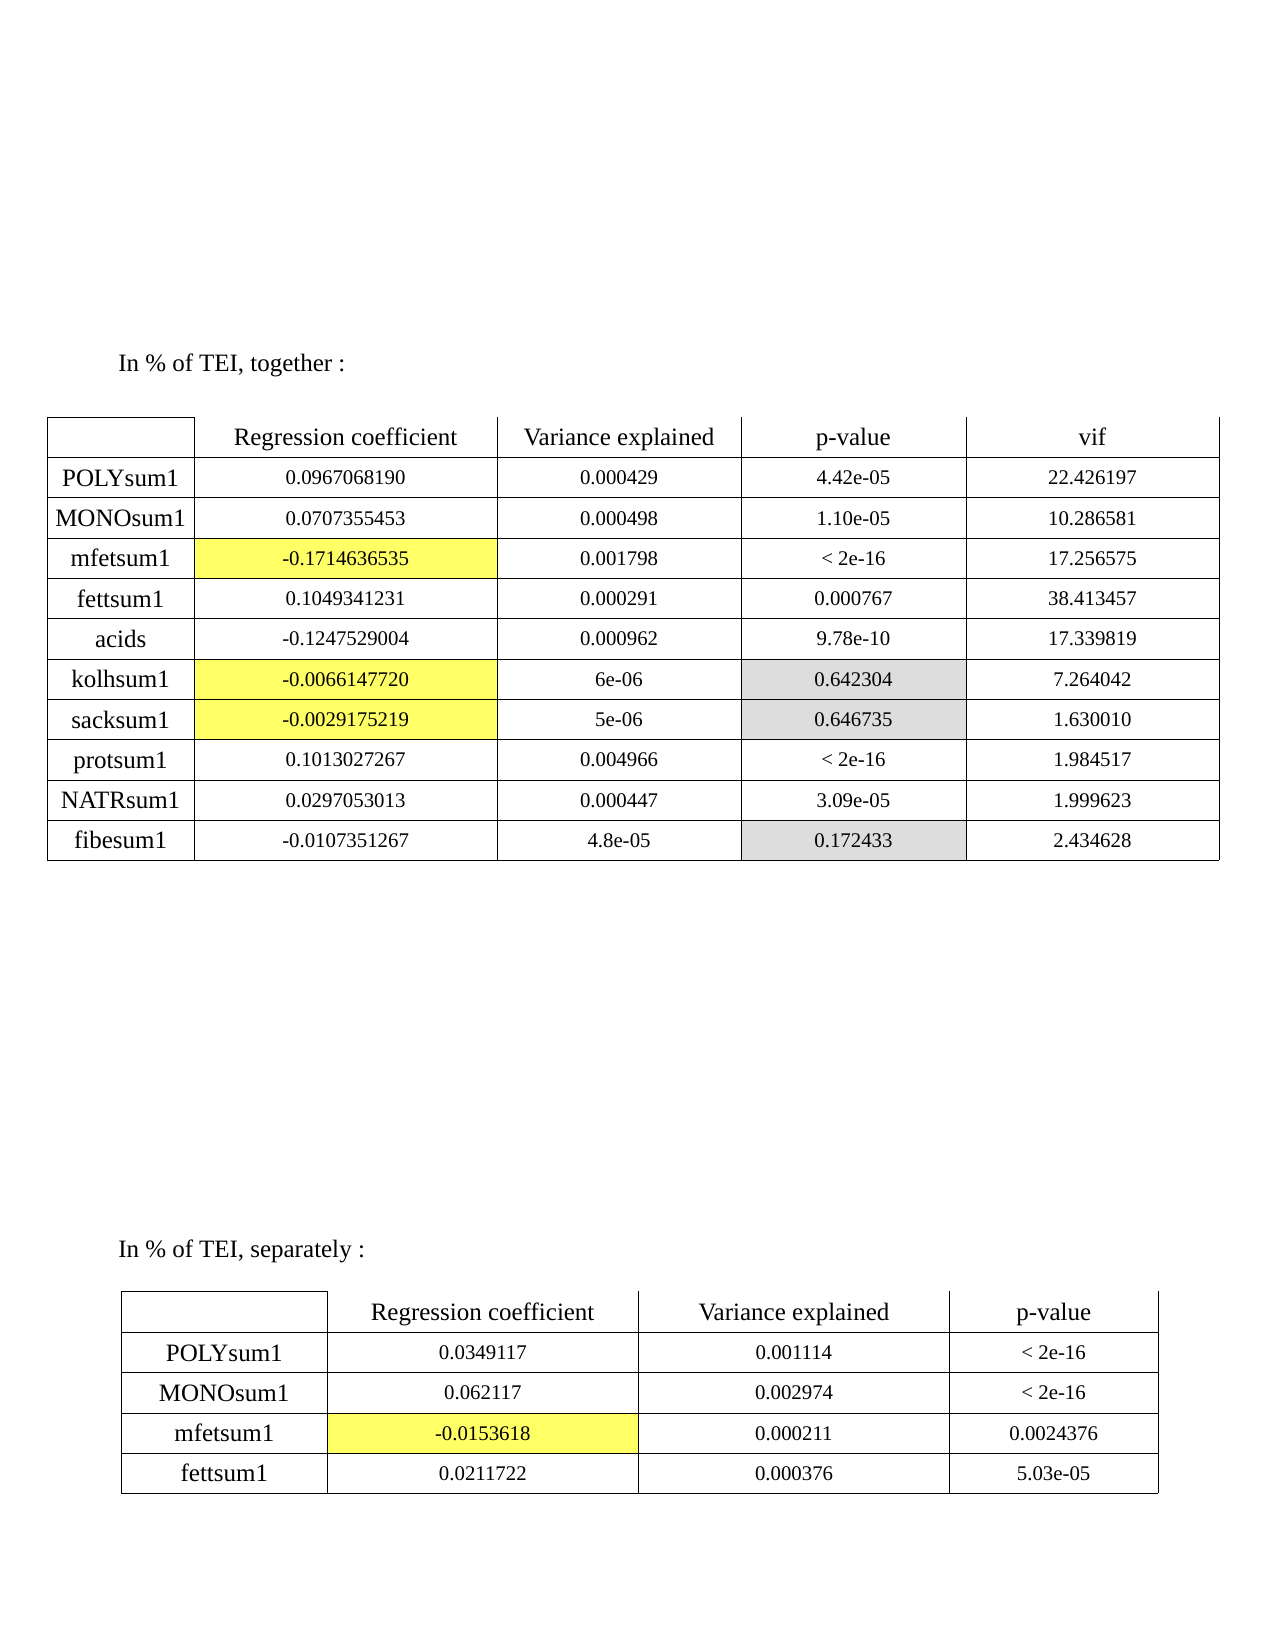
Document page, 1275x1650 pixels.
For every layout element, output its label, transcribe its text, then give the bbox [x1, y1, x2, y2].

table_cell 3.09e-05 [742, 781, 966, 820]
table_cell fibesum1 [48, 821, 194, 860]
table_cell MONOsum1 [48, 498, 194, 538]
table_header p-value [950, 1291, 1158, 1332]
table_cell 0.000447 [498, 781, 741, 820]
table_cell 0.001798 [498, 539, 741, 578]
table_cell 0.0211722 [328, 1454, 638, 1493]
table_cell mfetsum1 [48, 539, 194, 578]
table_cell 22.426197 [967, 458, 1219, 497]
table_cell 0.002974 [639, 1373, 949, 1412]
table_cell -0.0066147720 [195, 660, 497, 699]
table_cell < 2e-16 [950, 1333, 1158, 1372]
table_cell 1.984517 [967, 740, 1219, 779]
table_cell 4.8e-05 [498, 821, 741, 860]
table_cell NATRsum1 [48, 781, 194, 820]
table_cell 0.000962 [498, 619, 741, 658]
table_cell < 2e-16 [742, 539, 966, 578]
table_header [122, 1292, 327, 1332]
table_cell 17.339819 [967, 619, 1219, 658]
table_header vif [967, 417, 1219, 457]
table_cell 0.646735 [742, 700, 966, 739]
table_cell sacksum1 [48, 700, 194, 739]
table_cell kolhsum1 [48, 660, 194, 699]
table_cell 10.286581 [967, 498, 1219, 538]
table_cell 5.03e-05 [950, 1454, 1158, 1493]
table_cell fettsum1 [122, 1454, 327, 1493]
table_cell 0.0707355453 [195, 498, 497, 538]
table_cell 7.264042 [967, 660, 1219, 699]
table_cell fettsum1 [48, 579, 194, 618]
table_cell POLYsum1 [122, 1333, 327, 1372]
table_cell 0.000376 [639, 1454, 949, 1493]
table_cell mfetsum1 [122, 1414, 327, 1453]
table_cell 5e-06 [498, 700, 741, 739]
table_cell 0.000211 [639, 1414, 949, 1453]
table_cell MONOsum1 [122, 1373, 327, 1412]
table_cell 9.78e-10 [742, 619, 966, 658]
table_cell 0.000291 [498, 579, 741, 618]
table_cell < 2e-16 [950, 1373, 1158, 1412]
table_cell -0.1247529004 [195, 619, 497, 658]
table_cell protsum1 [48, 740, 194, 779]
table_cell 0.001114 [639, 1333, 949, 1372]
table_header Regression coefficient [328, 1291, 638, 1332]
table_header p-value [742, 417, 966, 457]
table_cell 0.0349117 [328, 1333, 638, 1372]
text In % of TEI, separately : [118, 1234, 1157, 1263]
table_cell 6e-06 [498, 660, 741, 699]
table_cell -0.0153618 [328, 1414, 638, 1453]
table_cell 38.413457 [967, 579, 1219, 618]
table_cell 1.999623 [967, 781, 1219, 820]
table_cell 0.004966 [498, 740, 741, 779]
table_cell 0.1013027267 [195, 740, 497, 779]
table_cell 4.42e-05 [742, 458, 966, 497]
table_cell -0.1714636535 [195, 539, 497, 578]
table_cell 0.172433 [742, 821, 966, 860]
table_cell 2.434628 [967, 821, 1219, 860]
table_header Variance explained [639, 1291, 949, 1332]
table_header [48, 418, 194, 457]
table_cell -0.0107351267 [195, 821, 497, 860]
table_cell 0.0297053013 [195, 781, 497, 820]
table_cell < 2e-16 [742, 740, 966, 779]
table_cell 0.0967068190 [195, 458, 497, 497]
table_cell 0.0024376 [950, 1414, 1158, 1453]
table_header Variance explained [498, 417, 741, 457]
table_cell -0.0029175219 [195, 700, 497, 739]
table_cell 0.000767 [742, 579, 966, 618]
table_cell acids [48, 619, 194, 658]
table_cell 0.642304 [742, 660, 966, 699]
table_cell 0.000429 [498, 458, 741, 497]
table_cell 0.062117 [328, 1373, 638, 1412]
table_cell 1.10e-05 [742, 498, 966, 538]
table_cell 0.1049341231 [195, 579, 497, 618]
table_cell POLYsum1 [48, 458, 194, 497]
table_header Regression coefficient [195, 417, 497, 457]
text In % of TEI, together : [118, 348, 1157, 377]
table_cell 0.000498 [498, 498, 741, 538]
table_cell 1.630010 [967, 700, 1219, 739]
table_cell 17.256575 [967, 539, 1219, 578]
